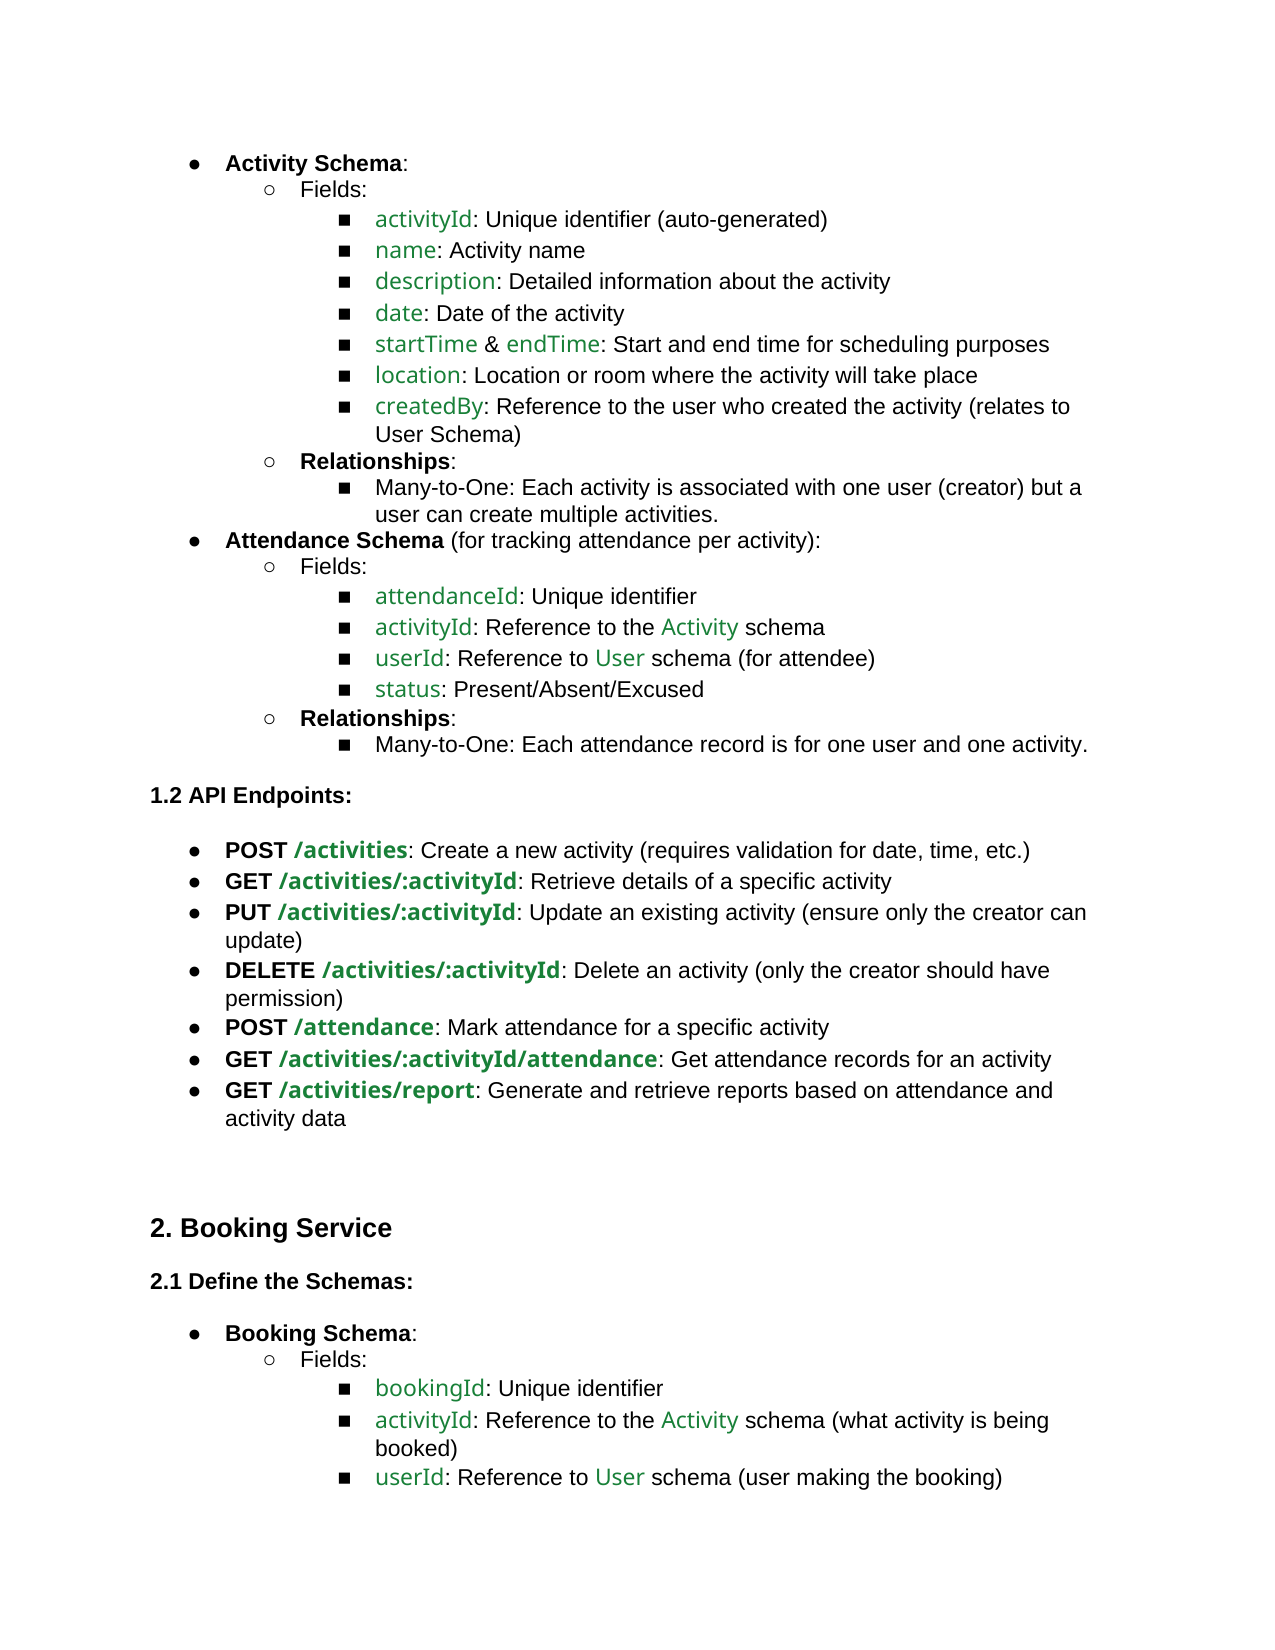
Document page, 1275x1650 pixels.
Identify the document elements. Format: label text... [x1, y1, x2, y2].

list Many-to-One: Each attendance record is for one user and one activity. [337, 731, 1125, 757]
list description: Detailed information about the activity [337, 265, 1125, 296]
list DELETE /activities/:activityId: Delete an activity (only the creator should have permission) [187, 954, 1125, 1011]
list Relationships: [262, 448, 1125, 474]
list Fields: [262, 553, 1125, 579]
list name: Activity name [337, 234, 1125, 265]
list Relationships: [262, 704, 1125, 731]
text 2.1 Define the Schemas: [150, 1268, 1125, 1294]
list attendanceId: Unique identifier [337, 579, 1125, 611]
list createdBy: Reference to the user who created the activity (relates to User Schema) [337, 390, 1125, 448]
list Fields: [262, 1346, 1125, 1372]
list startTime & endTime: Start and end time for scheduling purposes [337, 328, 1125, 359]
subtitle 2. Booking Service [150, 1212, 1125, 1243]
list activityId: Reference to the Activity schema [337, 611, 1125, 642]
list GET /activities/report: Generate and retrieve reports based on attendance and activity data [187, 1074, 1125, 1131]
list location: Location or room where the activity will take place [337, 359, 1125, 390]
list userId: Reference to User schema (for attendee) [337, 642, 1125, 673]
list status: Present/Absent/Excused [337, 673, 1125, 704]
list PUT /activities/:activityId: Update an existing activity (ensure only the creator can update) [187, 896, 1125, 954]
list Many-to-One: Each activity is associated with one user (creator) but a user can create multiple activities. [337, 474, 1125, 527]
list Fields: [262, 176, 1125, 203]
list activityId: Unique identifier (auto-generated) [337, 203, 1125, 234]
list Activity Schema: [187, 150, 1125, 176]
text 1.2 API Endpoints: [150, 782, 1125, 809]
list GET /activities/:activityId/attendance: Get attendance records for an activity [187, 1043, 1125, 1074]
list Attendance Schema (for tracking attendance per activity): [187, 527, 1125, 553]
list bookingId: Unique identifier [337, 1372, 1125, 1403]
list userId: Reference to User schema (user making the booking) [337, 1461, 1125, 1492]
list POST /activities: Create a new activity (requires validation for date, time, etc.) [187, 834, 1125, 865]
list activityId: Reference to the Activity schema (what activity is being booked) [337, 1403, 1125, 1461]
list date: Date of the activity [337, 296, 1125, 328]
list GET /activities/:activityId: Retrieve details of a specific activity [187, 865, 1125, 896]
list POST /attendance: Mark attendance for a specific activity [187, 1011, 1125, 1043]
list Booking Schema: [187, 1319, 1125, 1346]
